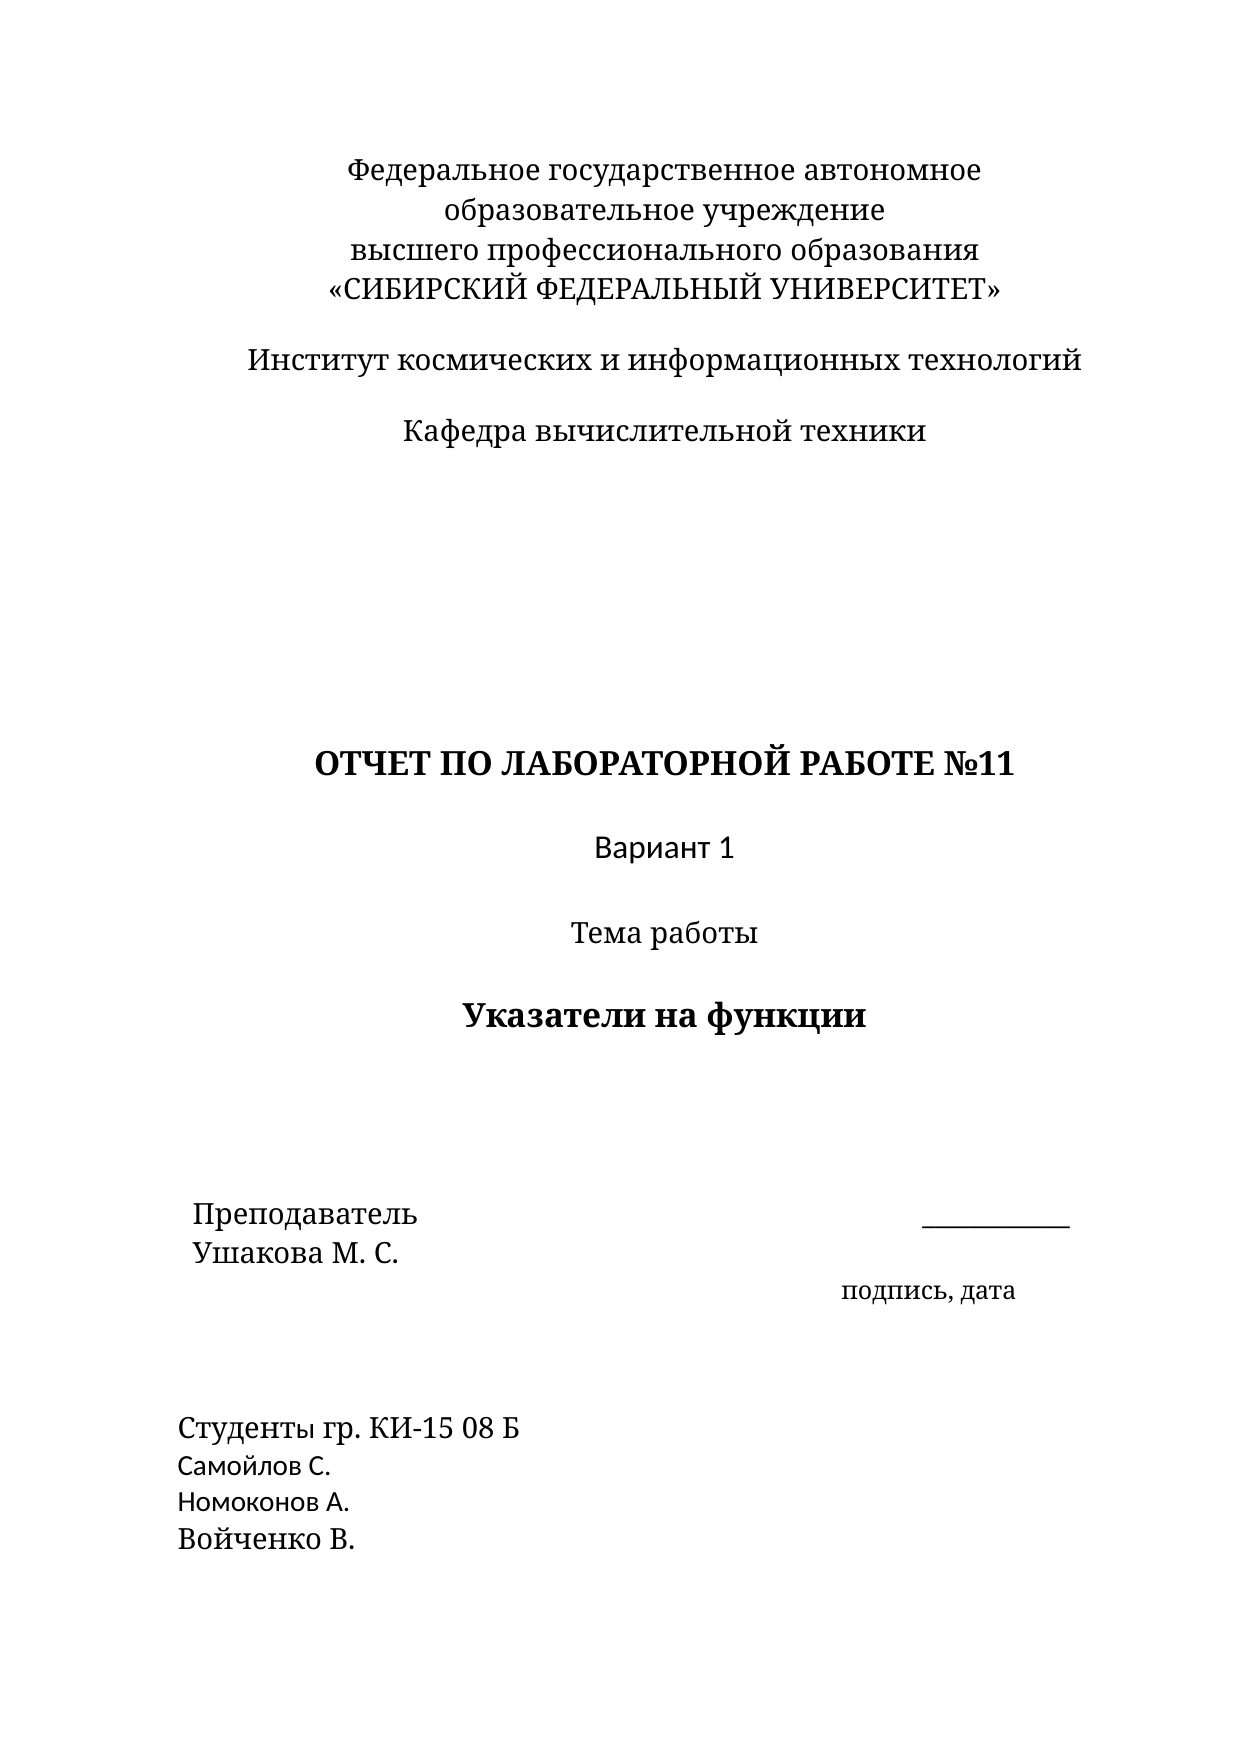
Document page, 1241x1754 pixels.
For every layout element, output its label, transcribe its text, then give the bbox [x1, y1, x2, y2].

text Преподаватель ___________ [177, 1193, 1152, 1233]
text Студенты гр. КИ-15 08 Б [177, 1407, 1152, 1447]
text ОТЧЕТ ПО ЛАБОРАТОРНОЙ РАБОТЕ №11 [177, 740, 1152, 785]
text Федеральное государственное автономное [177, 149, 1152, 189]
text Указатели на функции [177, 991, 1152, 1037]
text высшего профессионального образования [177, 229, 1152, 268]
text Ушакова М. С. [177, 1233, 1152, 1272]
text Кафедра вычислительной техники [177, 410, 1152, 450]
text подпись, дата [177, 1272, 1152, 1306]
text Вариант 1 [177, 826, 1152, 867]
text Институт космических и информационных технологий [177, 339, 1152, 379]
text Самойлов С. [177, 1447, 1152, 1483]
text Войченко В. [177, 1518, 1152, 1558]
text Тема работы [177, 912, 1152, 952]
text Номоконов А. [177, 1483, 1152, 1518]
text «СИБИРСКИЙ ФЕДЕРАЛЬНЫЙ УНИВЕРСИТЕТ» [177, 268, 1152, 308]
text образовательное учреждение [177, 189, 1152, 229]
